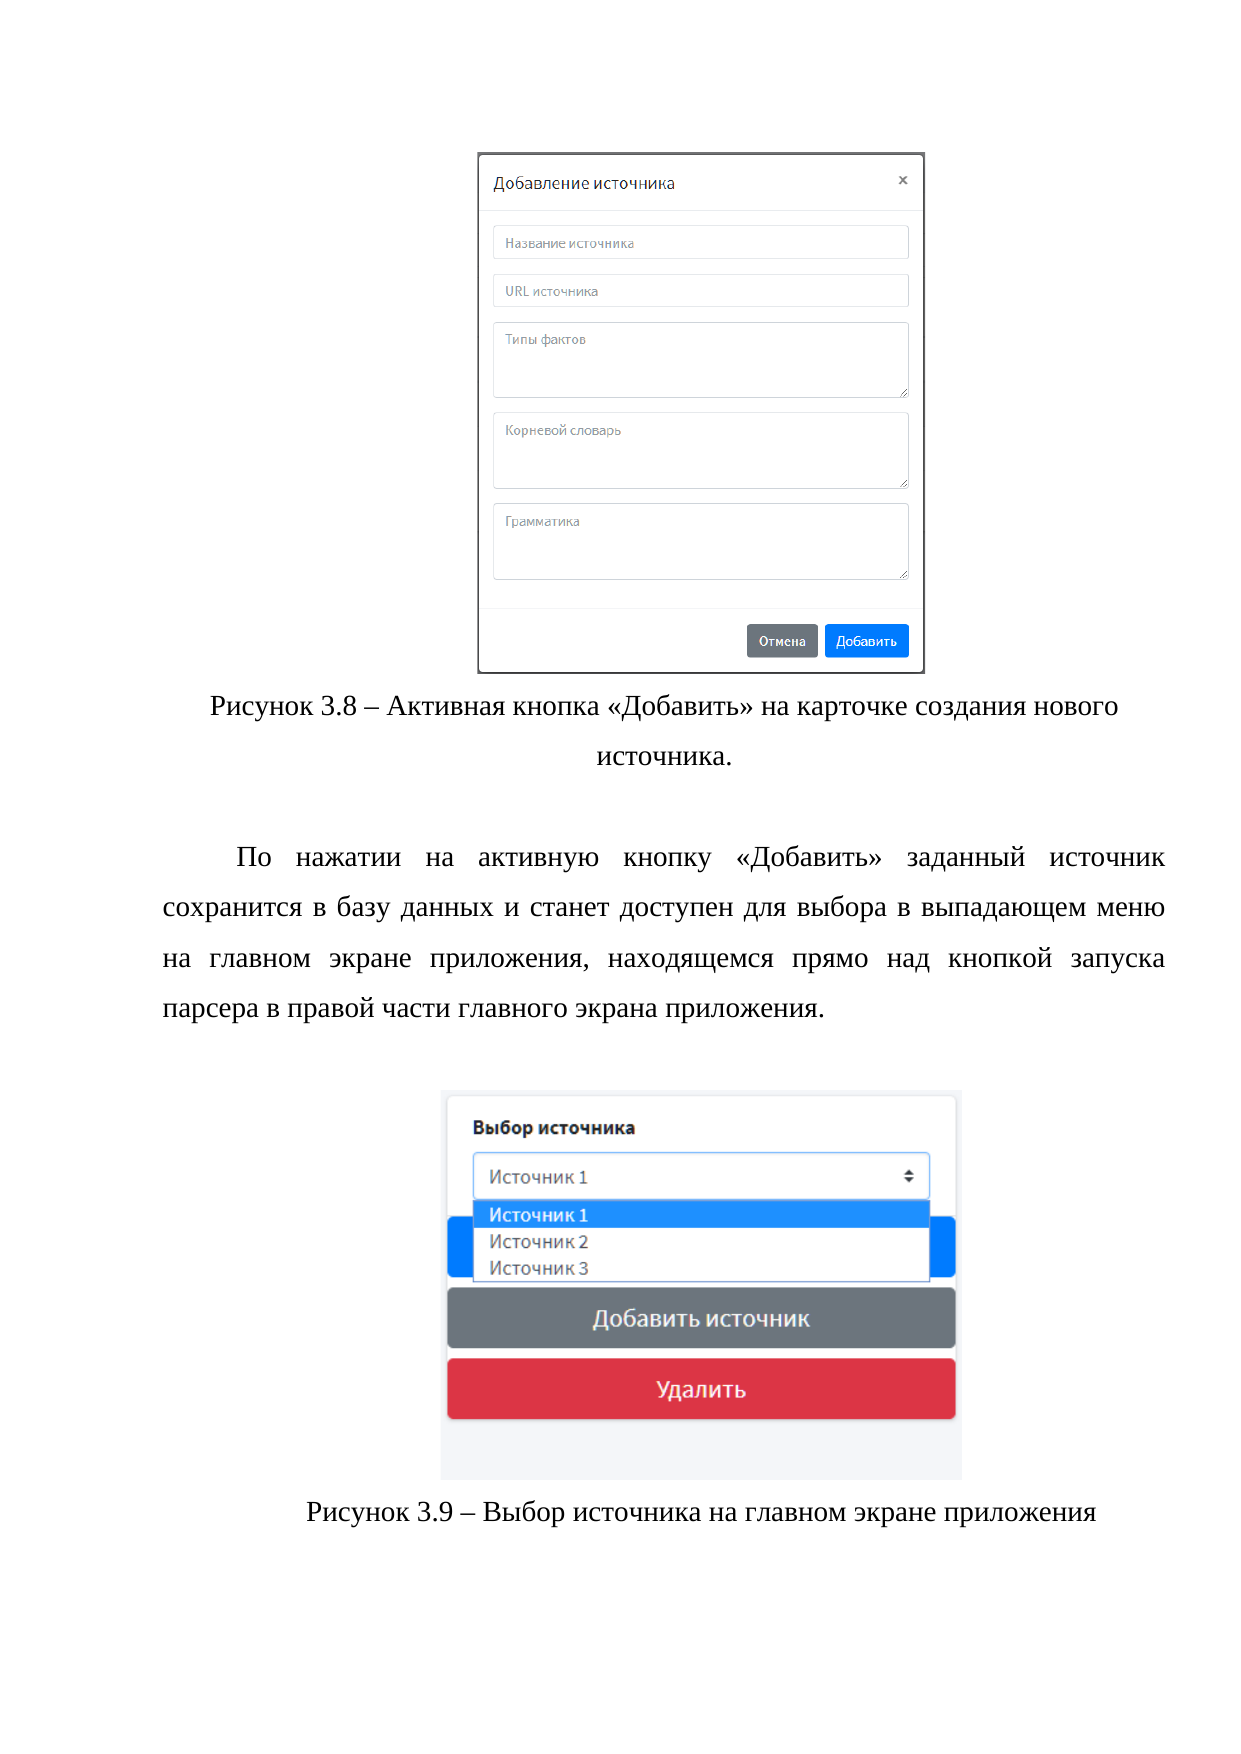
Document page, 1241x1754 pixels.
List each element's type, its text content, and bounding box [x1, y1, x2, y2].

picture [477, 152, 926, 674]
text Рисунок 3.8 – Активная кнопка «Добавить» на карточке создания нового источника. [162, 688, 1166, 772]
text Рисунок 3.9 – Выбор источника на главном экране приложения [162, 1494, 1166, 1528]
picture [440, 1090, 962, 1480]
text По нажатии на активную кнопку «Добавить» заданный источник сохранится в базу данных и станет доступен для выбора в выпадающем меню на главном экране приложения, находящемся прямо над кнопкой запуска парсера в правой части главного экрана приложения. [162, 839, 1166, 1023]
